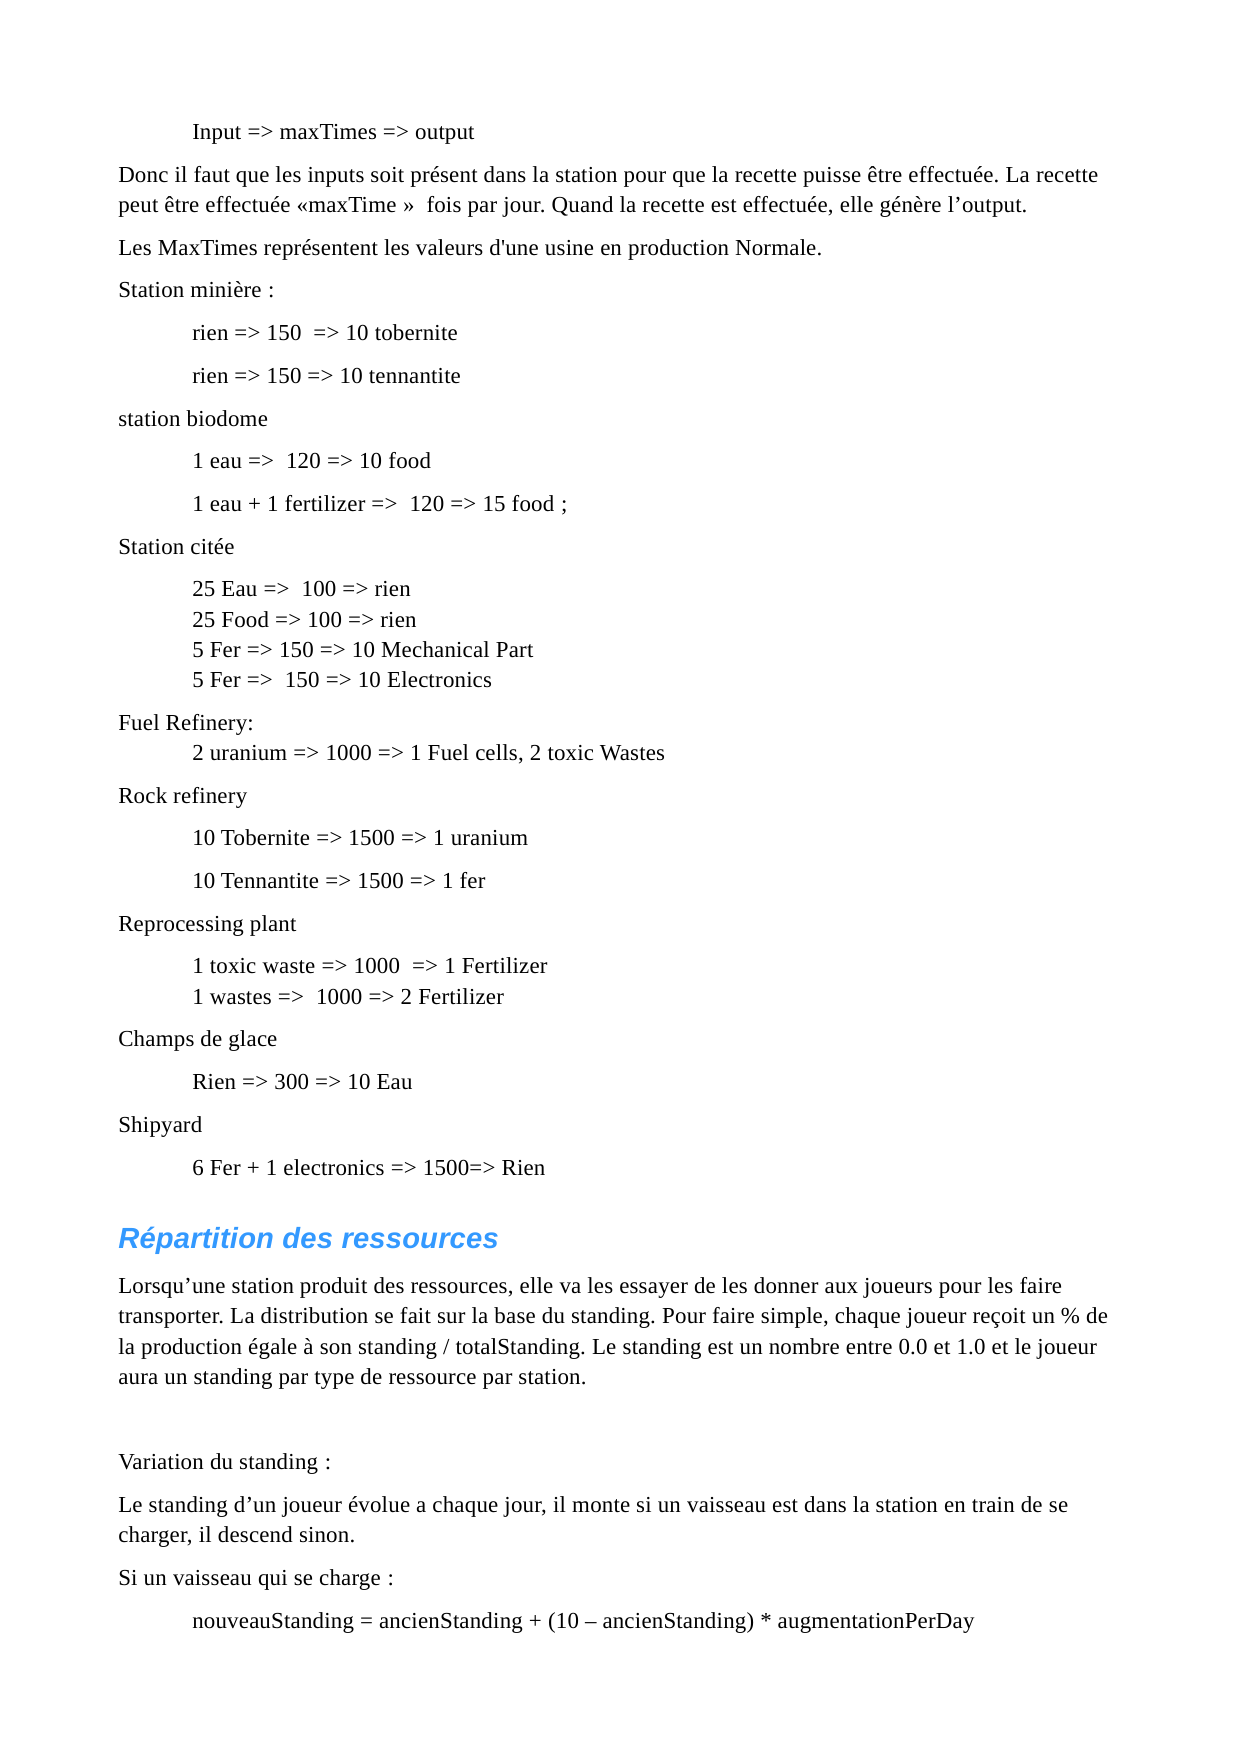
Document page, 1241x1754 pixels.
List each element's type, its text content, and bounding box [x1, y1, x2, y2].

text 1 eau => 120 => 10 food [118, 447, 1122, 474]
text 6 Fer + 1 electronics => 1500=> Rien [118, 1153, 1122, 1180]
text 25 Eau => 100 => rien 25 Food => 100 => rien 5 Fer => 150 => 10 Mechanical Part 5 Fer => 150 => 10 Electronics [192, 575, 1122, 692]
text 1 eau + 1 fertilizer => 120 => 15 food ; [118, 490, 1122, 516]
text Shipyard [118, 1111, 1122, 1137]
text Le standing d’un joueur évolue a chaque jour, il monte si un vaisseau est dans la station en train de se charger, il descend sinon. [118, 1491, 1122, 1548]
text station biodome [118, 404, 1122, 431]
text Fuel Refinery: 2 uranium => 1000 => 1 Fuel cells, 2 toxic Wastes [118, 709, 1122, 765]
subtitle Répartition des ressources [118, 1221, 1122, 1255]
text nouveauStanding = ancienStanding + (10 – ancienStanding) * augmentationPerDay [118, 1607, 1122, 1633]
text Rien => 300 => 10 Eau [118, 1068, 1122, 1094]
text Variation du standing : [118, 1448, 1122, 1475]
text 10 Tobernite => 1500 => 1 uranium [118, 824, 1122, 851]
text 1 toxic waste => 1000 => 1 Fertilizer 1 wastes => 1000 => 2 Fertilizer [118, 952, 1122, 1009]
text Rock refinery [118, 782, 1122, 808]
text Reprocessing plant [118, 910, 1122, 936]
text rien => 150 => 10 tennantite [118, 362, 1122, 388]
text rien => 150 => 10 tobernite [118, 319, 1122, 346]
text Station minière : [118, 276, 1122, 303]
text 10 Tennantite => 1500 => 1 fer [118, 867, 1122, 893]
text Si un vaisseau qui se charge : [118, 1564, 1122, 1590]
text Donc il faut que les inputs soit présent dans la station pour que la recette puisse être effectuée. La recette peut être effectuée «maxTime » fois par jour. Quand la recette est effectuée, elle génère l’output. [118, 161, 1122, 217]
text Les MaxTimes représentent les valeurs d'une usine en production Normale. [118, 234, 1122, 260]
text Lorsqu’une station produit des ressources, elle va les essayer de les donner aux joueurs pour les faire transporter. La distribution se fait sur la base du standing. Pour faire simple, chaque joueur reçoit un % de la production égale à son standing / totalStanding. Le standing est un nombre entre 0.0 et 1.0 et le joueur aura un standing par type de ressource par station. [118, 1272, 1122, 1389]
text Champs de glace [118, 1025, 1122, 1052]
text Input => maxTimes => output [118, 118, 1122, 144]
text Station citée [118, 533, 1122, 559]
